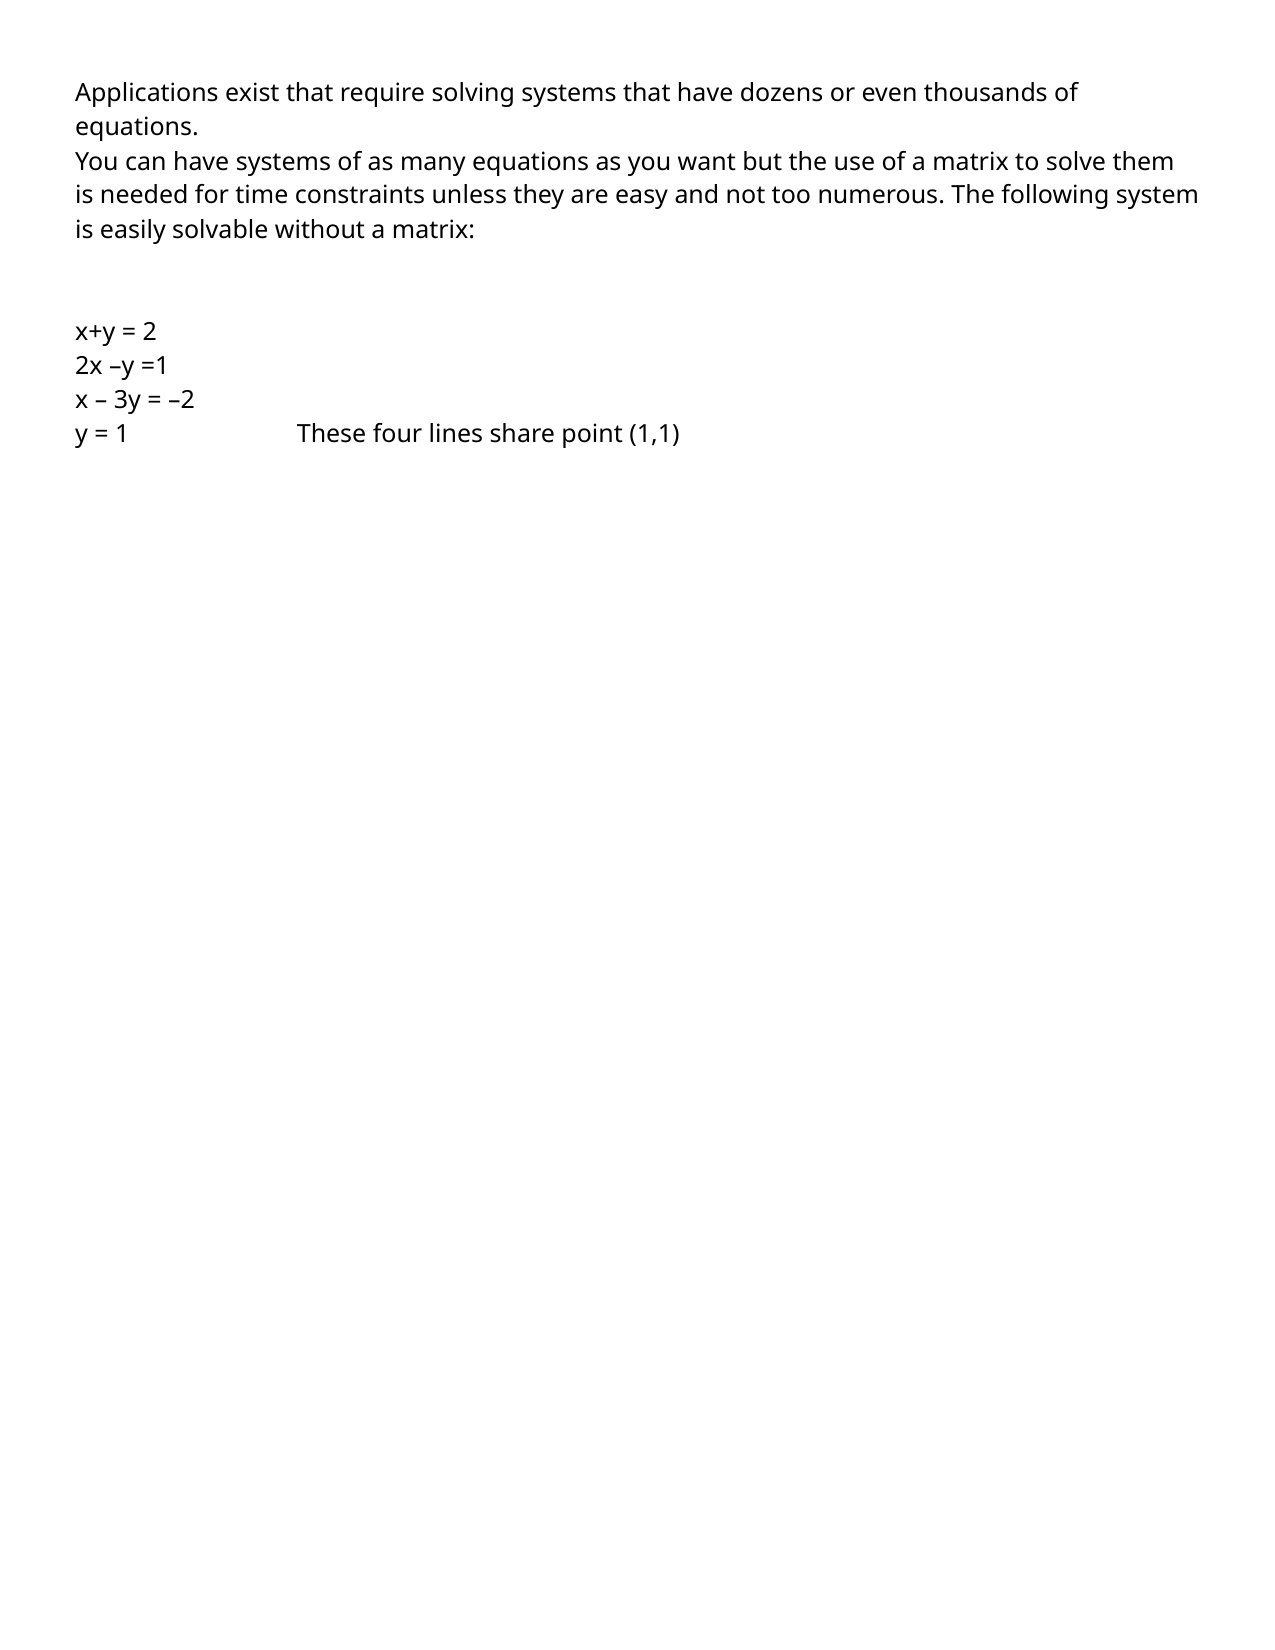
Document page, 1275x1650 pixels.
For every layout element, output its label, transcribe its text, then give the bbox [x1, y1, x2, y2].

text y = 1 These four lines share point (1,1) [75, 416, 1200, 450]
text You can have systems of as many equations as you want but the use of a matrix to solve them is needed for time constraints unless they are easy and not too numerous. The following system is easily solvable without a matrix: [75, 143, 1200, 245]
text Applications exist that require solving systems that have dozens or even thousands of equations. [75, 75, 1200, 143]
text 2x –y =1 [75, 347, 1200, 382]
text x+y = 2 [75, 313, 1200, 347]
text x – 3y = –2 [75, 382, 1200, 416]
